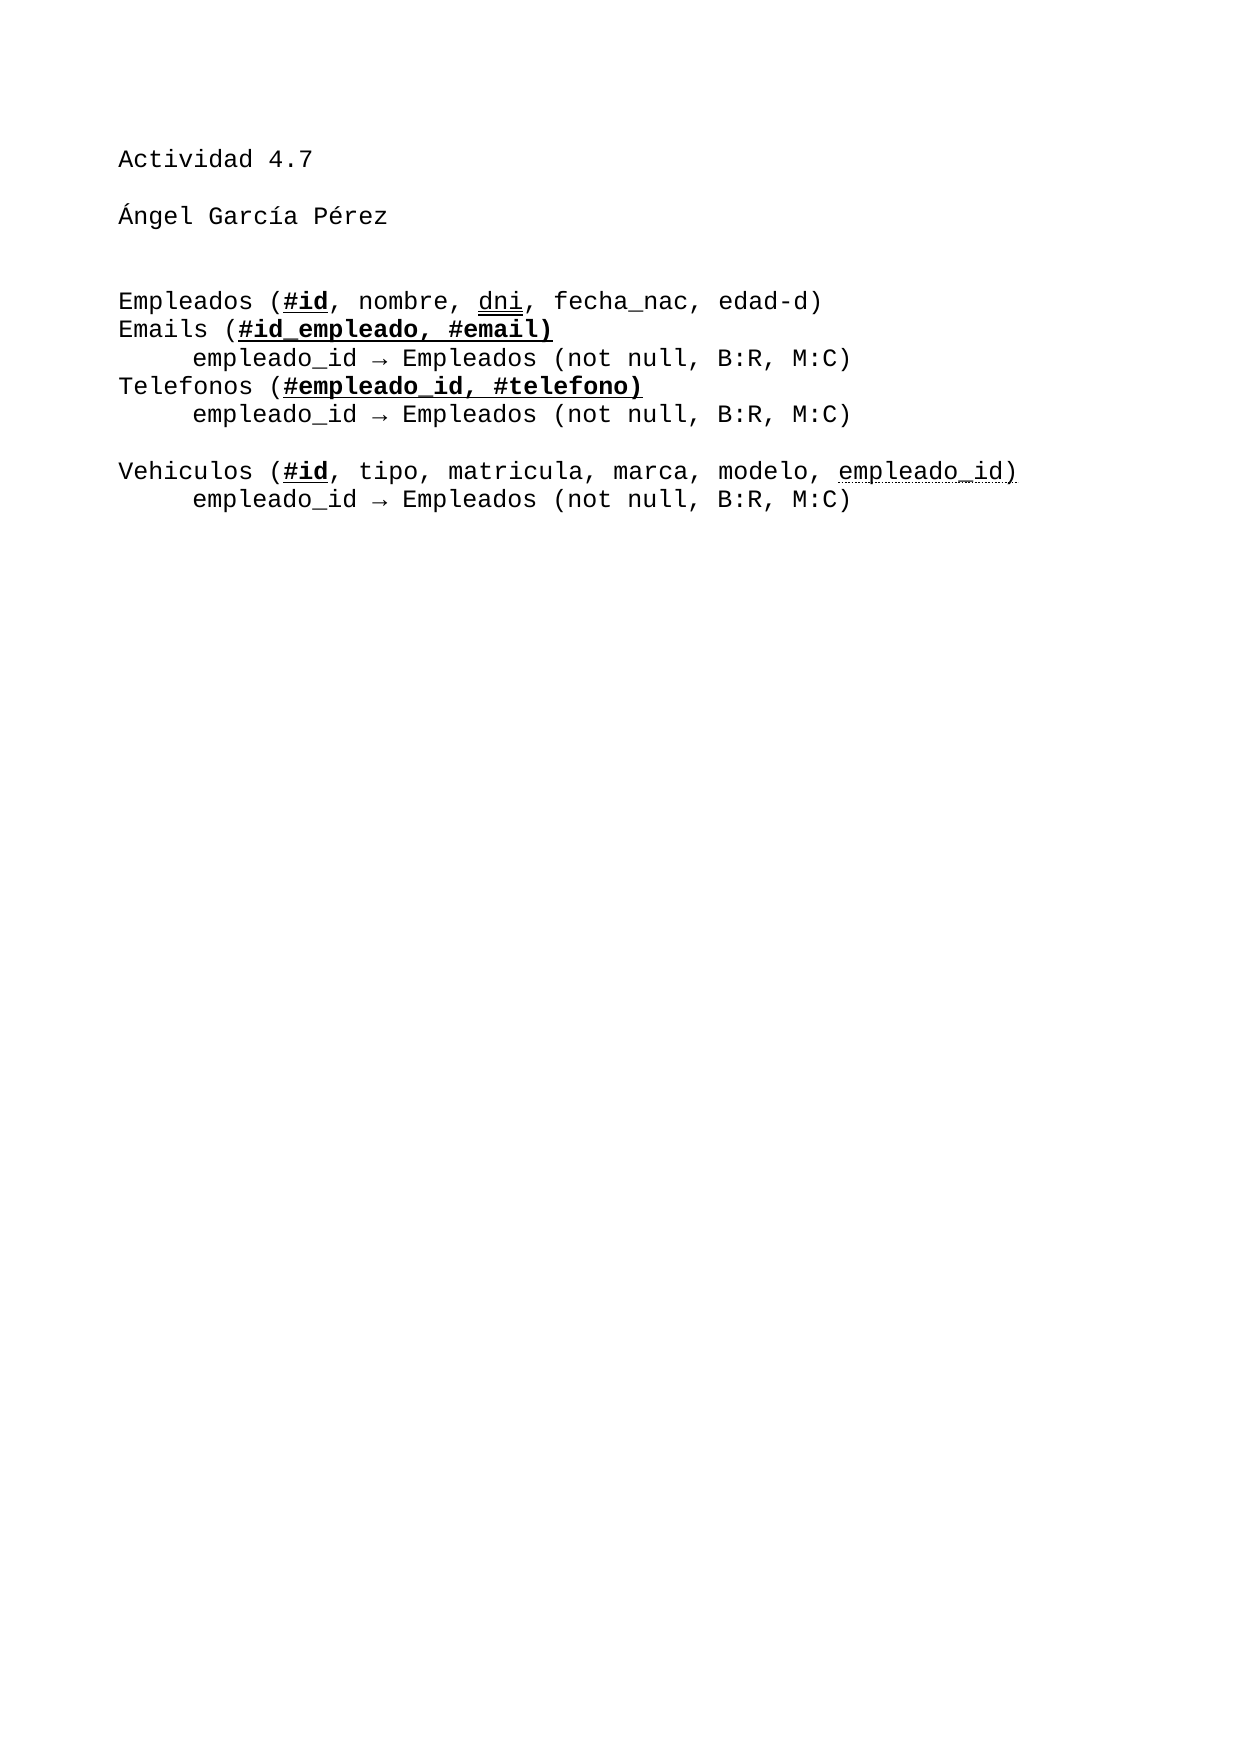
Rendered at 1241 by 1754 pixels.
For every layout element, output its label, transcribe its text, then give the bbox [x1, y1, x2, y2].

text Actividad 4.7 [118, 147, 1122, 175]
text Empleados (#id, nombre, dni, fecha_nac, edad-d) [118, 288, 1122, 317]
text empleado_id → Empleados (not null, B:R, M:C) [118, 487, 1122, 515]
text Vehiculos (#id, tipo, matricula, marca, modelo, empleado_id) [118, 458, 1122, 487]
text empleado_id → Empleados (not null, B:R, M:C) [118, 345, 1122, 373]
text Emails (#id_empleado, #email) [118, 317, 1122, 345]
text empleado_id → Empleados (not null, B:R, M:C) [118, 402, 1122, 430]
text Ángel García Pérez [118, 203, 1122, 232]
text Telefonos (#empleado_id, #telefono) [118, 373, 1122, 402]
